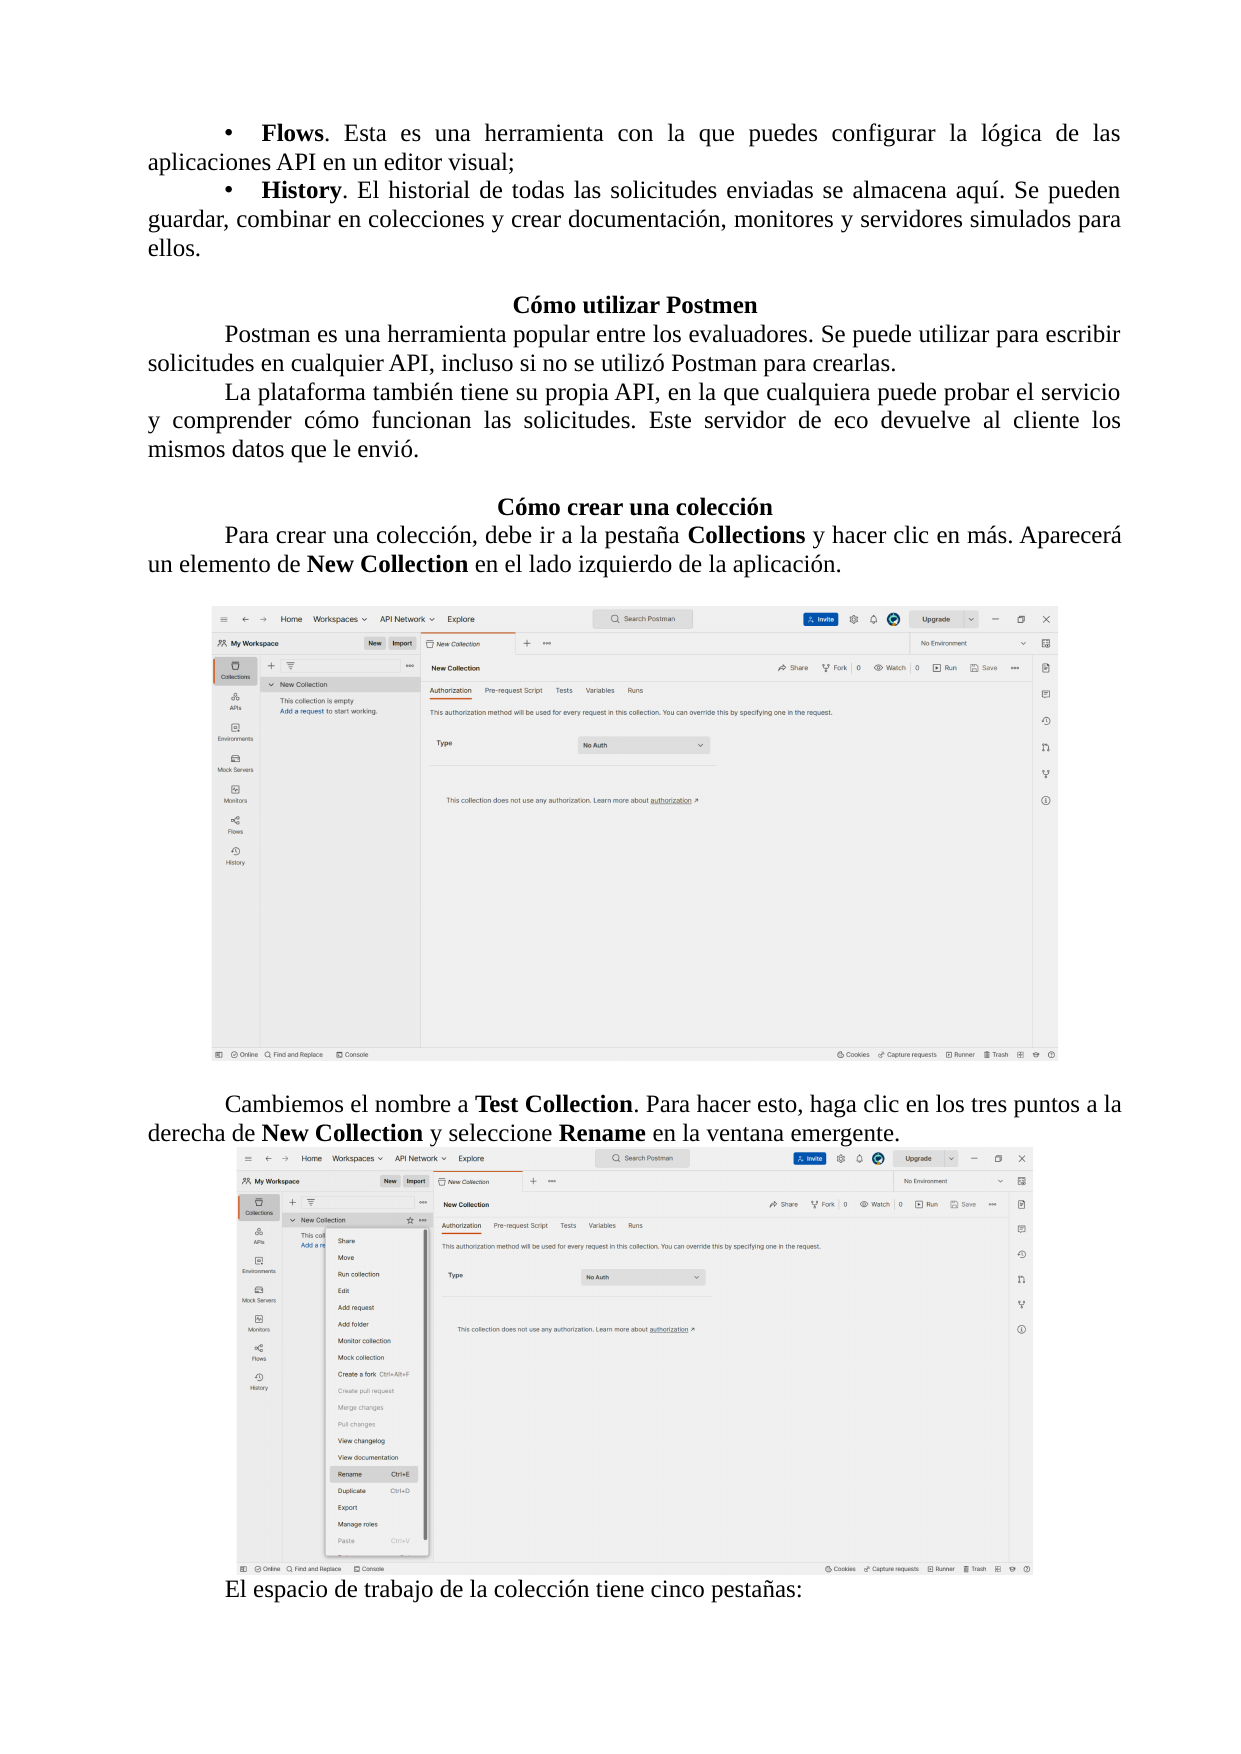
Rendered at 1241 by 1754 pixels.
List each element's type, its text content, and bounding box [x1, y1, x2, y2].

picture [211, 606, 1059, 1061]
text Para crear una colección, debe ir a la pestaña Collections y hacer clic en más. Aparecerá un elemento de New Collection en el lado izquierdo de la aplicación. [148, 521, 1122, 578]
list Flows. Esta es una herramienta con la que puedes configurar la lógica de las aplicaciones API en un editor visual; [148, 118, 1122, 176]
text Postman es una herramienta popular entre los evaluadores. Se puede utilizar para escribir solicitudes en cualquier API, incluso si no se utilizó Postman para crearlas. [148, 319, 1122, 377]
text La plataforma también tiene su propia API, en la que cualquiera puede probar el servicio y comprender cómo funcionan las solicitudes. Este servidor de eco devuelve al cliente los mismos datos que le envió. [148, 377, 1122, 463]
picture [236, 1147, 1034, 1575]
text Cambiemos el nombre a Test Collection. Para hacer esto, haga clic en los tres puntos a la derecha de New Collection y seleccione Rename en la ventana emergente. [148, 1089, 1122, 1147]
text Cómo crear una colección [148, 463, 1122, 521]
text Cómo utilizar Postmen [148, 262, 1122, 319]
text El espacio de trabajo de la colección tiene cinco pestañas: [148, 1147, 1122, 1603]
list History. El historial de todas las solicitudes enviadas se almacena aquí. Se pueden guardar, combinar en colecciones y crear documentación, monitores y servidores simulados para ellos. [148, 176, 1122, 262]
